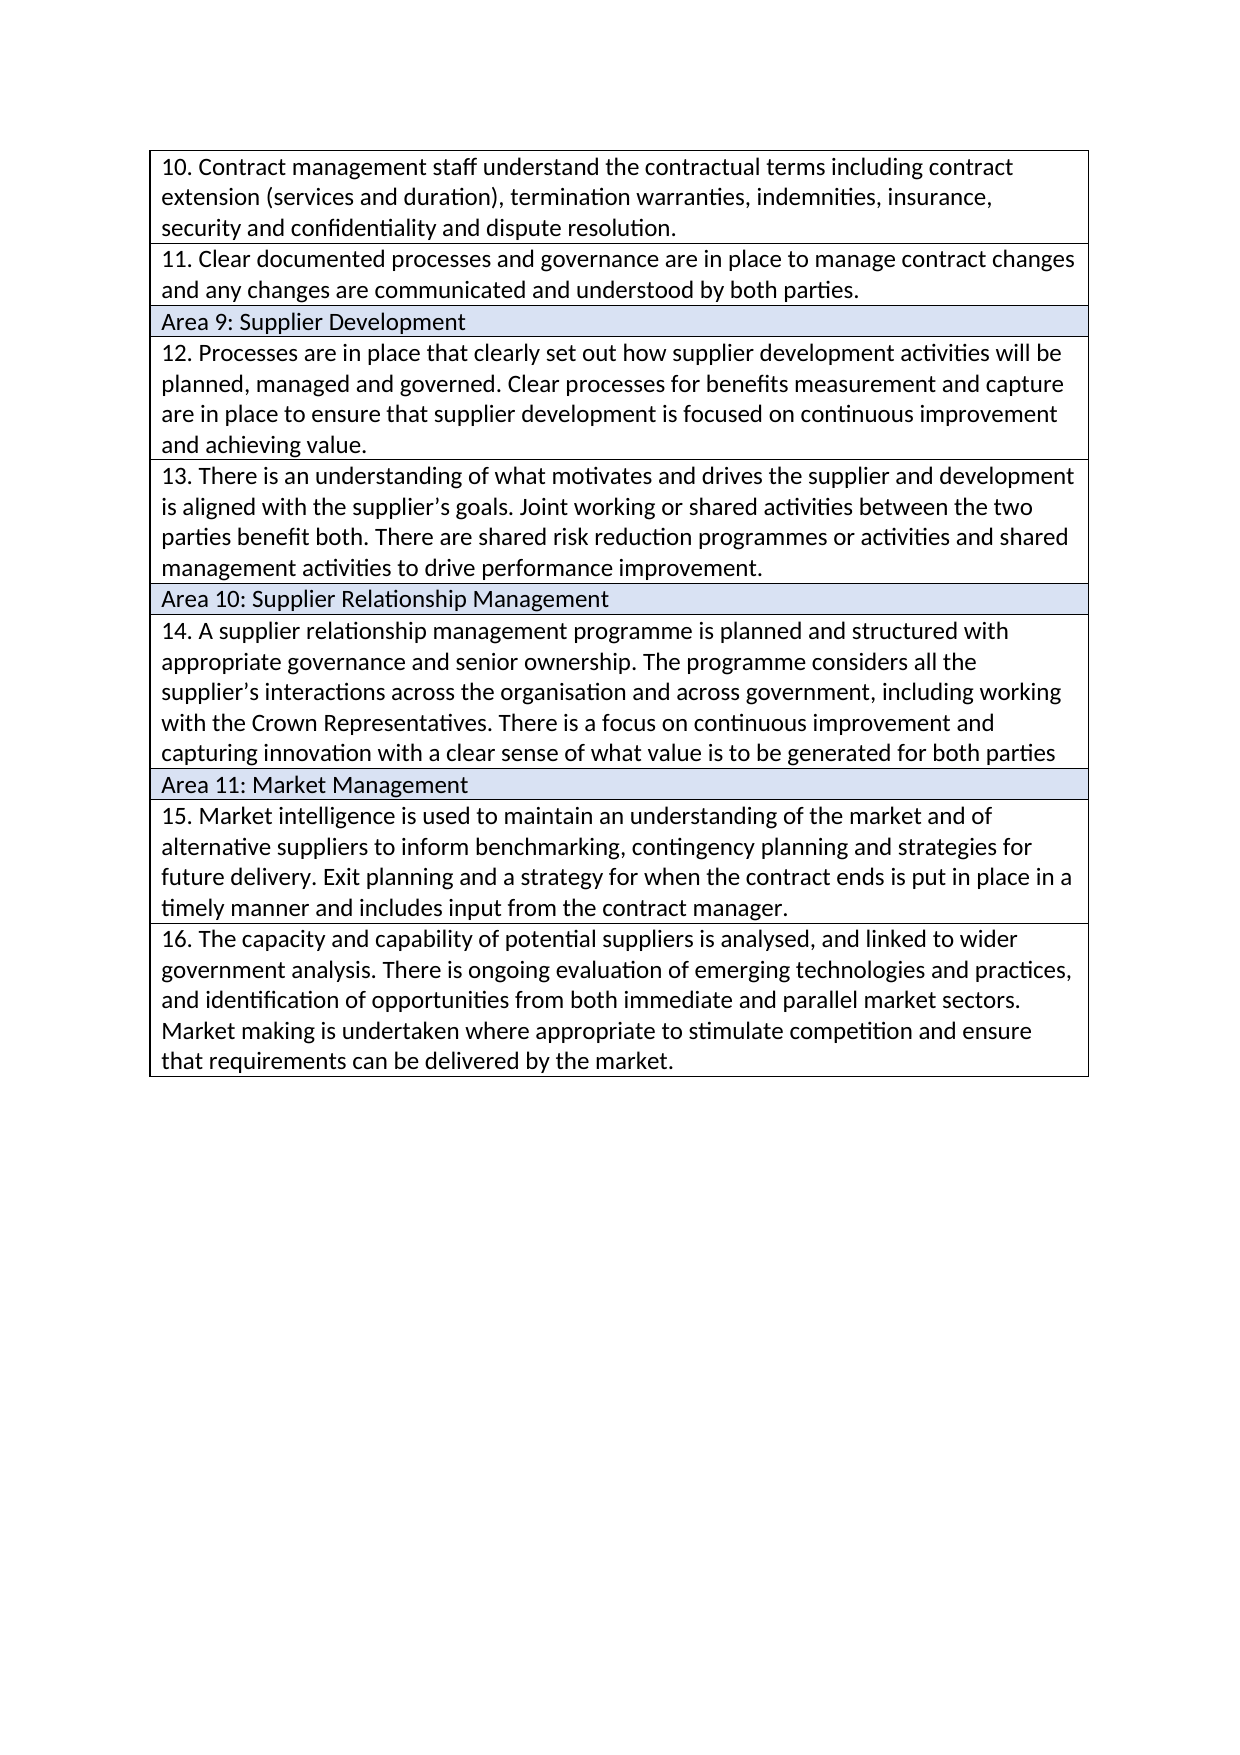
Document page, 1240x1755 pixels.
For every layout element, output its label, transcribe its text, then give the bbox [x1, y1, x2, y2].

table_cell 11. Clear documented processes and governance are in place to manage contract changes and any changes are communicated and understood by both parties. [151, 244, 1088, 305]
table_cell 10. Contract management staff understand the contractual terms including contract extension (services and duration), termination warranties, indemnities, insurance, security and confidentiality and dispute resolution. [151, 151, 1088, 243]
table_cell 15. Market intelligence is used to maintain an understanding of the market and of alternative suppliers to inform benchmarking, contingency planning and strategies for future delivery. Exit planning and a strategy for when the contract ends is put in place in a timely manner and includes input from the contract manager. [151, 800, 1088, 922]
table_cell Area 10: Supplier Relationship Management [151, 584, 1088, 614]
table_cell Area 9: Supplier Development [151, 306, 1088, 336]
table_cell 14. A supplier relationship management programme is planned and structured with appropriate governance and senior ownership. The programme considers all the supplier’s interactions across the organisation and across government, including working with the Crown Representatives. There is a focus on continuous improvement and capturing innovation with a clear sense of what value is to be generated for both parties [151, 615, 1088, 768]
table_cell 16. The capacity and capability of potential suppliers is analysed, and linked to wider government analysis. There is ongoing evaluation of emerging technologies and practices, and identification of opportunities from both immediate and parallel market sectors. Market making is undertaken where appropriate to stimulate competition and ensure that requirements can be delivered by the market. [151, 924, 1088, 1076]
table_cell 13. There is an understanding of what motivates and drives the supplier and development is aligned with the supplier’s goals. Joint working or shared activities between the two parties benefit both. There are shared risk reduction programmes or activities and shared management activities to drive performance improvement. [151, 460, 1088, 582]
table_cell Area 11: Market Management [151, 769, 1088, 799]
table_cell 12. Processes are in place that clearly set out how supplier development activities will be planned, managed and governed. Clear processes for benefits measurement and capture are in place to ensure that supplier development is focused on continuous improvement and achieving value. [151, 337, 1088, 459]
